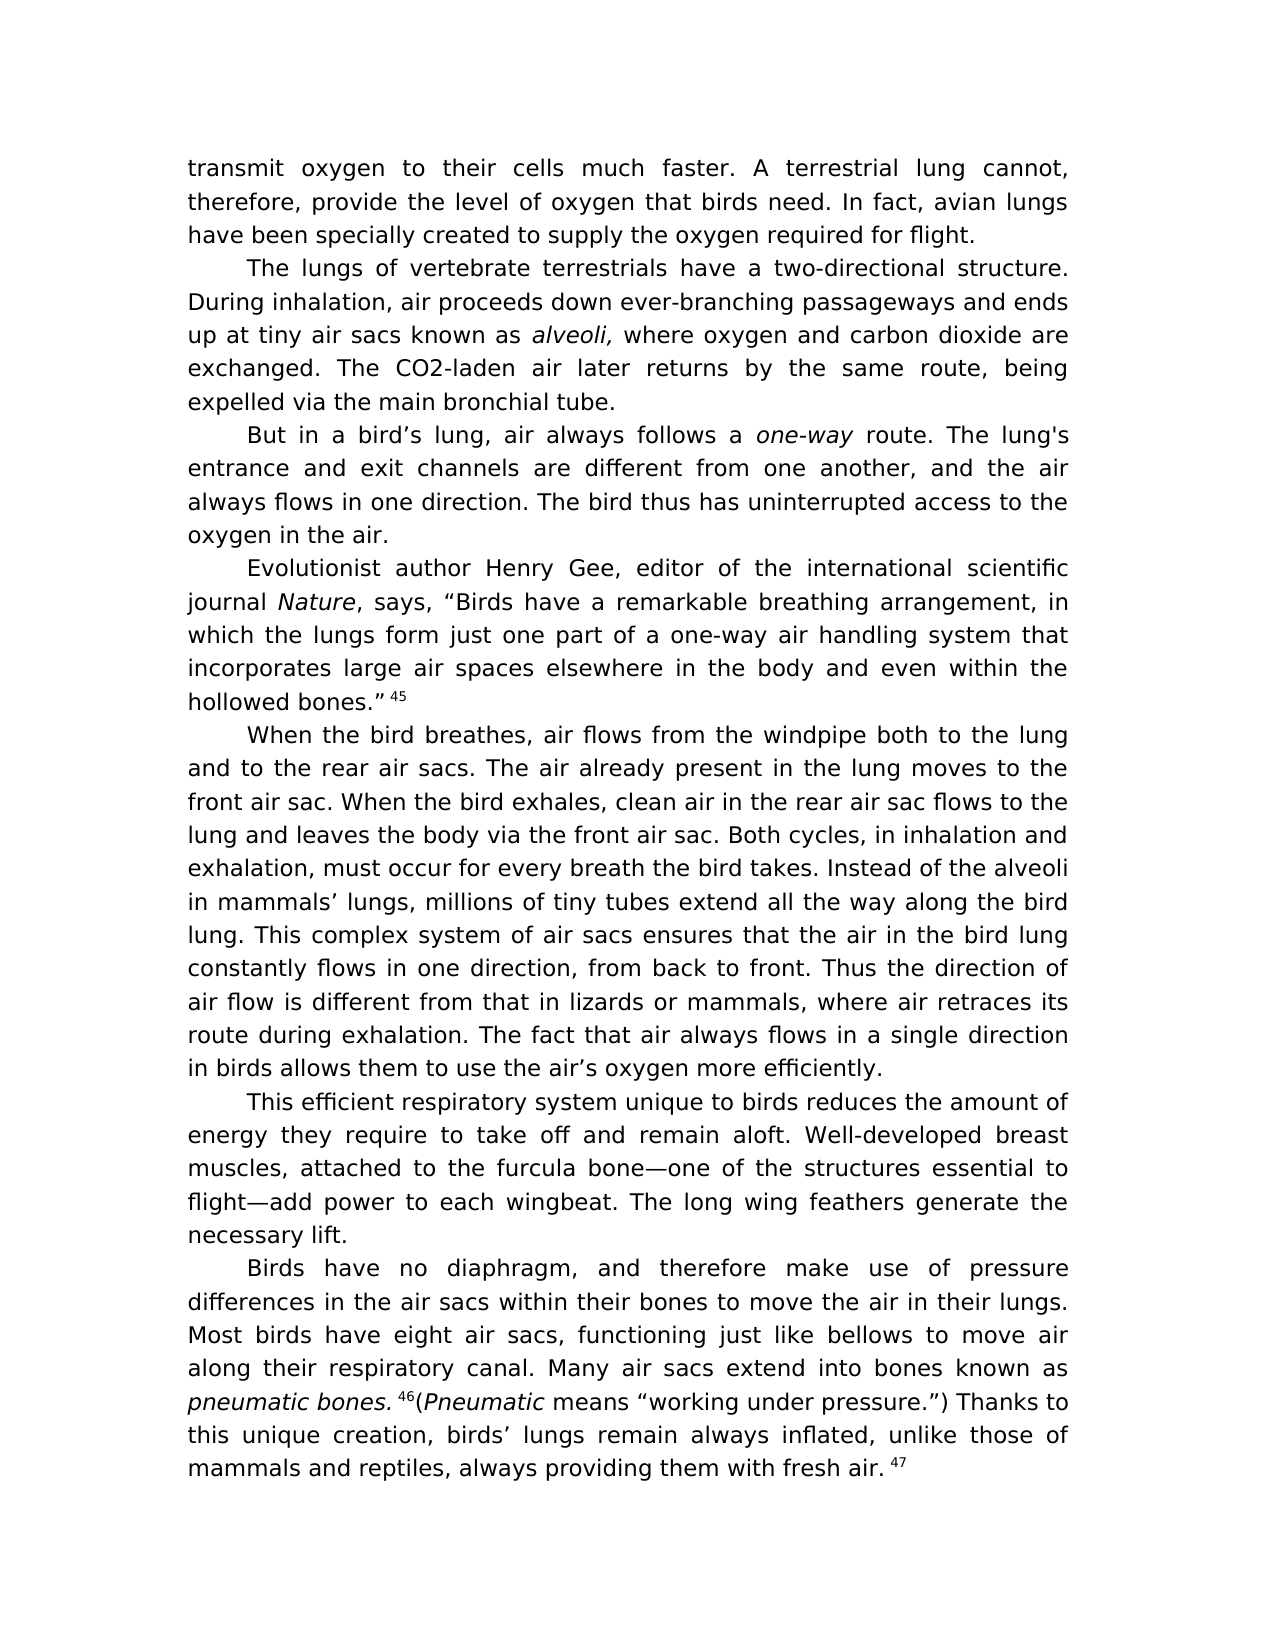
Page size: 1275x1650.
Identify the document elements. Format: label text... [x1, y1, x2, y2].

text transmit oxygen to their cells much faster. A terrestrial lung cannot, therefore, provide the level of oxygen that birds need. In fact, avian lungs have been specially created to supply the oxygen required for flight. [187, 150, 1070, 250]
text This efficient respiratory system unique to birds reduces the amount of energy they require to take off and remain aloft. Well-developed breast muscles, attached to the furcula bone—one of the structures essential to flight—add power to each wingbeat. The long wing feathers generate the necessary lift. [187, 1083, 1070, 1250]
text Birds have no diaphragm, and therefore make use of pressure differences in the air sacs within their bones to move the air in their lungs. Most birds have eight air sacs, functioning just like bellows to move air along their respiratory canal. Many air sacs extend into bones known as pneumatic bones. 46(Pneumatic means “working under pressure.”) Thanks to this unique creation, birds’ lungs remain always inflated, unlike those of mammals and reptiles, always providing them with fresh air. 47 [187, 1250, 1070, 1483]
text But in a bird’s lung, air always follows a one-way route. The lung's entrance and exit channels are different from one another, and the air always flows in one direction. The bird thus has uninterrupted access to the oxygen in the air. [187, 417, 1070, 550]
text Evolutionist author Henry Gee, editor of the international scientific journal Nature, says, “Birds have a remarkable breathing arrangement, in which the lungs form just one part of a one-way air handling system that incorporates large air spaces elsewhere in the body and even within the hollowed bones.” 45 [187, 550, 1070, 717]
text When the bird breathes, air flows from the windpipe both to the lung and to the rear air sacs. The air already present in the lung moves to the front air sac. When the bird exhales, clean air in the rear air sac flows to the lung and leaves the body via the front air sac. Both cycles, in inhalation and exhalation, must occur for every breath the bird takes. Instead of the alveoli in mammals’ lungs, millions of tiny tubes extend all the way along the bird lung. This complex system of air sacs ensures that the air in the bird lung constantly flows in one direction, from back to front. Thus the direction of air flow is different from that in lizards or mammals, where air retraces its route during exhalation. The fact that air always flows in a single direction in birds allows them to use the air’s oxygen more efficiently. [187, 717, 1070, 1083]
text The lungs of vertebrate terrestrials have a two-directional structure. During inhalation, air proceeds down ever-branching passageways and ends up at tiny air sacs known as alveoli, where oxygen and carbon dioxide are exchanged. The CO2-laden air later returns by the same route, being expelled via the main bronchial tube. [187, 250, 1070, 417]
